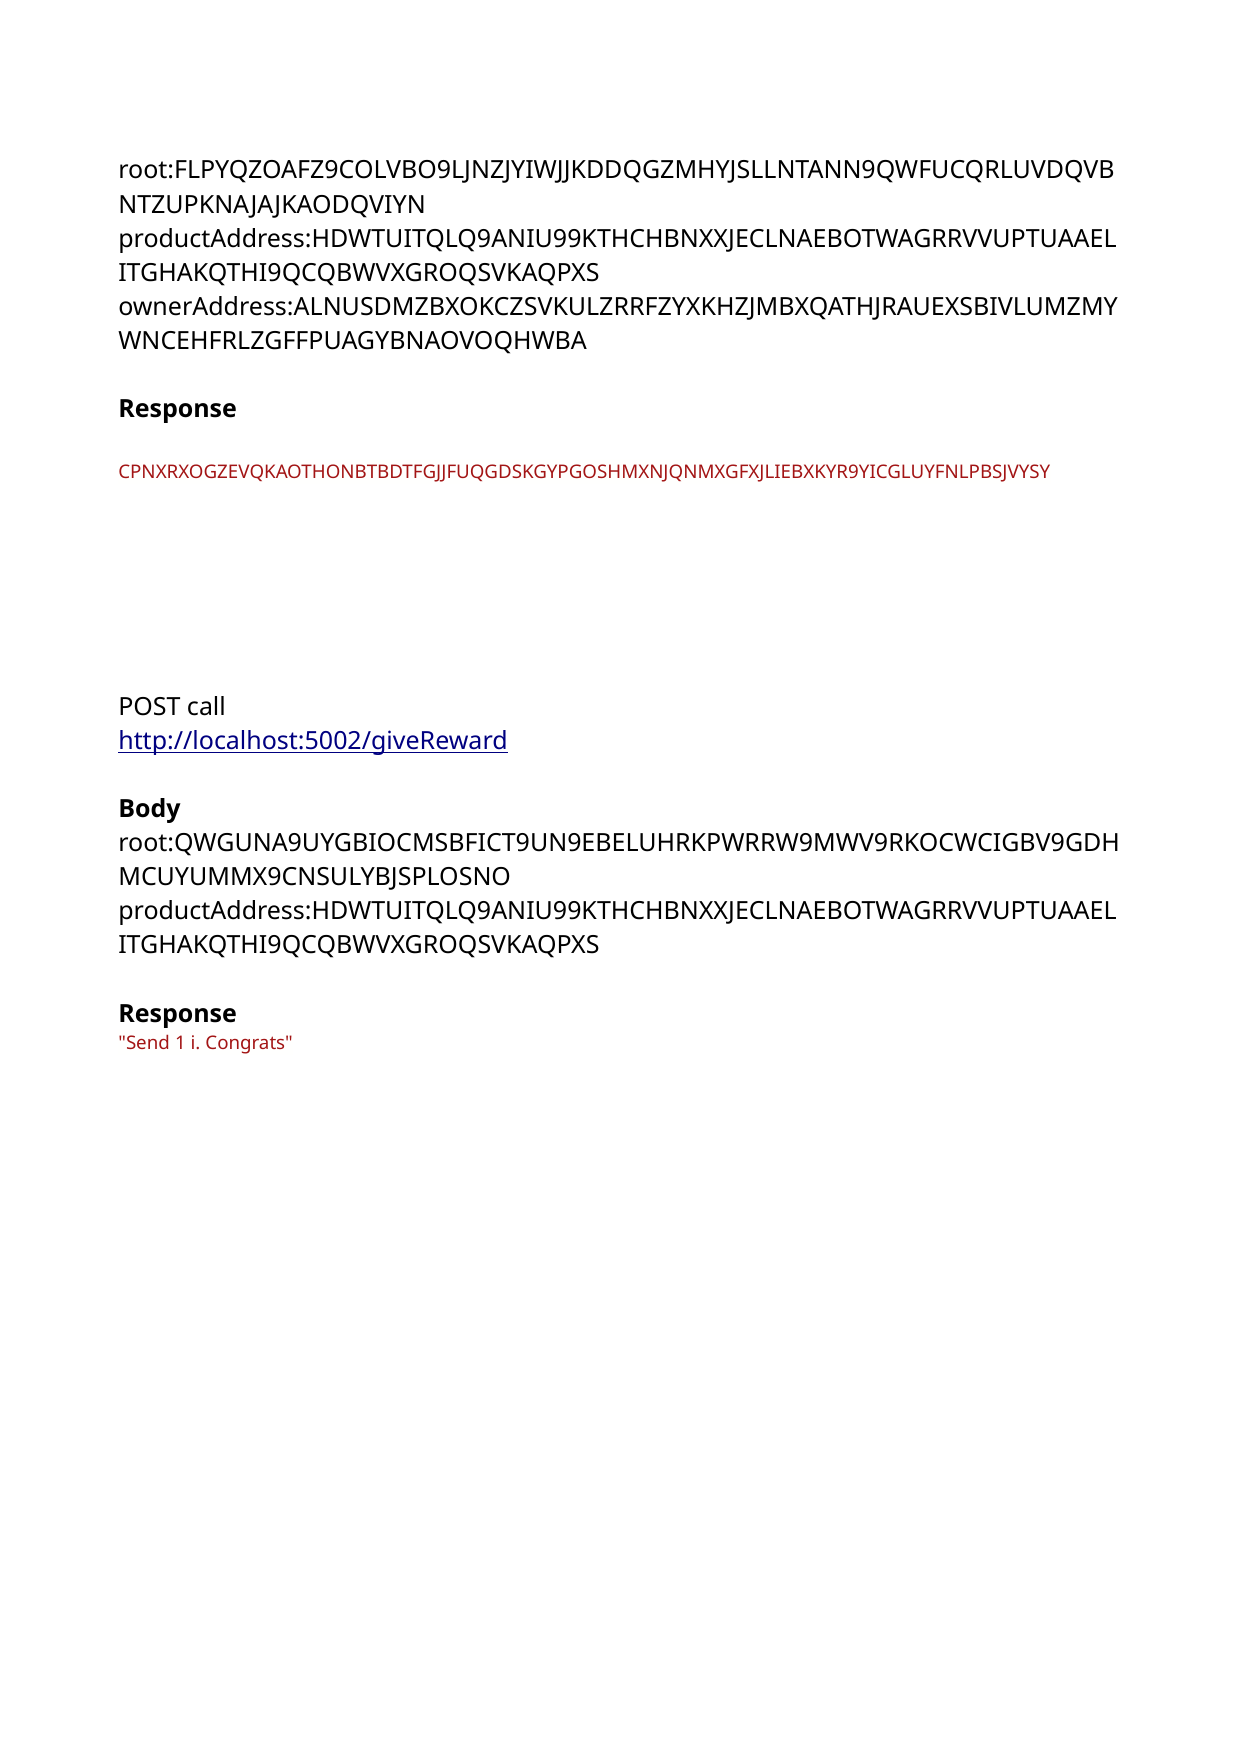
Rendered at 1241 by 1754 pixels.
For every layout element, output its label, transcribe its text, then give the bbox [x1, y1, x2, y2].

text "Send 1 i. Congrats" [118, 1029, 1122, 1055]
text Response [118, 995, 1122, 1029]
text productAddress:HDWTUITQLQ9ANIU99KTHCHBNXXJECLNAEBOTWAGRRVVUPTUAAELITGHAKQTHI9QCQBWVXGROQSVKAQPXS [118, 893, 1122, 961]
text root:QWGUNA9UYGBIOCMSBFICT9UN9EBELUHRKPWRRW9MWV9RKOCWCIGBV9GDHMCUYUMMX9CNSULYBJSPLOSNO [118, 825, 1122, 893]
text Response [118, 391, 1122, 425]
text http://localhost:5002/giveReward [118, 723, 1122, 757]
text CPNXRXOGZEVQKAOTHONBTBDTFGJJFUQGDSKGYPGOSHMXNJQNMXGFXJLIEBXKYR9YICGLUYFNLPBSJVYSY [118, 459, 1122, 484]
text ownerAddress:ALNUSDMZBXOKCZSVKULZRRFZYXKHZJMBXQATHJRAUEXSBIVLUMZMYWNCEHFRLZGFFPUAGYBNAOVOQHWBA [118, 288, 1122, 357]
text Body [118, 791, 1122, 825]
text POST call [118, 689, 1122, 723]
text root:FLPYQZOAFZ9COLVBO9LJNZJYIWJJKDDQGZMHYJSLLNTANN9QWFUCQRLUVDQVBNTZUPKNAJAJKAODQVIYN [118, 152, 1122, 220]
text productAddress:HDWTUITQLQ9ANIU99KTHCHBNXXJECLNAEBOTWAGRRVVUPTUAAELITGHAKQTHI9QCQBWVXGROQSVKAQPXS [118, 220, 1122, 288]
